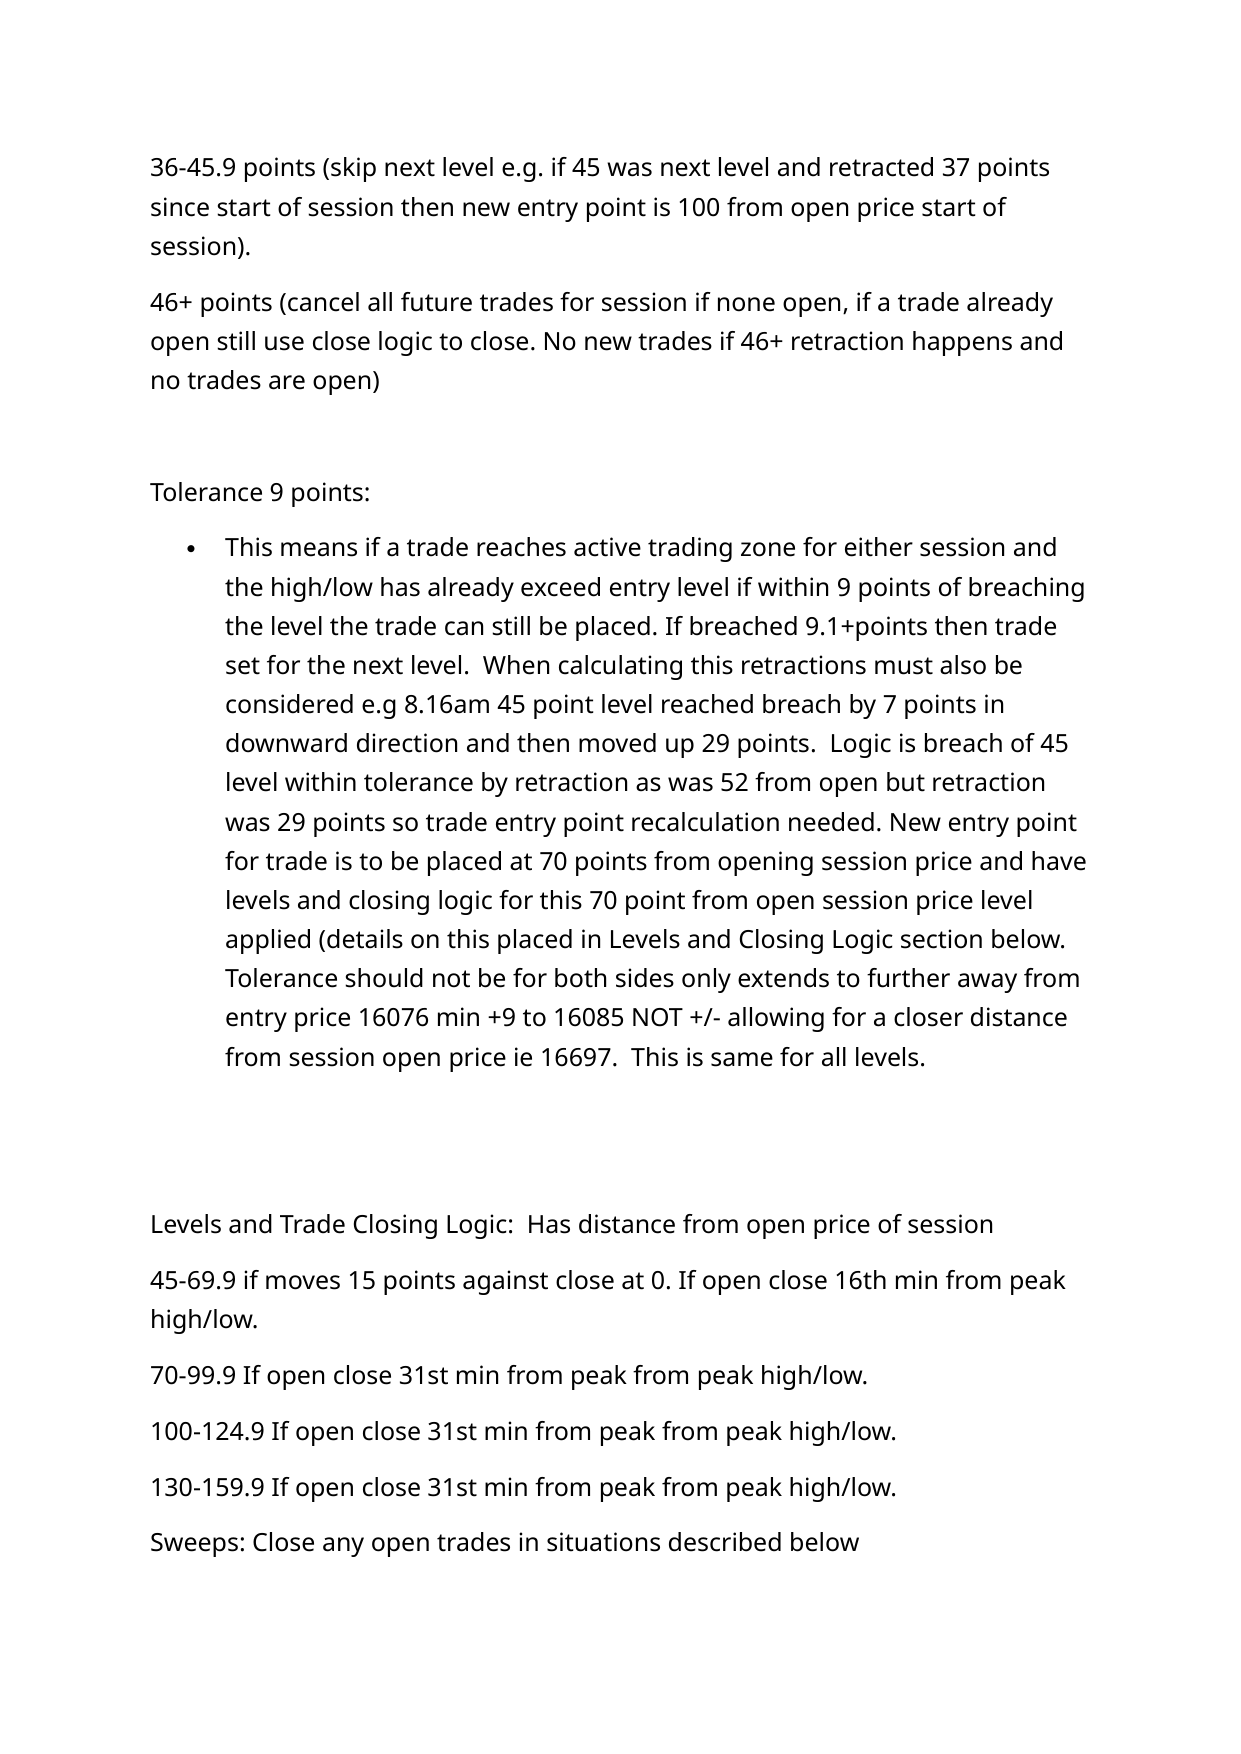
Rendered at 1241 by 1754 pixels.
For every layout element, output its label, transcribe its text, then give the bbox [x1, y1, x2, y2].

text Sweeps: Close any open trades in situations described below [150, 1525, 1090, 1559]
text Tolerance 9 points: [150, 474, 1090, 508]
text Levels and Trade Closing Logic: Has distance from open price of session [150, 1207, 1090, 1241]
text 36-45.9 points (skip next level e.g. if 45 was next level and retracted 37 points since start of session then new entry point is 100 from open price start of session). [150, 150, 1090, 262]
text 130-159.9 If open close 31st min from peak from peak high/low. [150, 1469, 1090, 1503]
text 46+ points (cancel all future trades for session if none open, if a trade already open still use close logic to close. No new trades if 46+ retraction happens and no trades are open) [150, 284, 1090, 397]
list This means if a trade reaches active trading zone for either session and the high/low has already exceed entry level if within 9 points of breaching the level the trade can still be placed. If breached 9.1+points then trade set for the next level. When calculating this retractions must also be considered e.g 8.16am 45 point level reached breach by 7 points in downward direction and then moved up 29 points. Logic is breach of 45 level within tolerance by retraction as was 52 from open but retraction was 29 points so trade entry point recalculation needed. New entry point for trade is to be placed at 70 points from opening session price and have levels and closing logic for this 70 point from open session price level applied (details on this placed in Levels and Closing Logic section below. Tolerance should not be for both sides only extends to further away from entry price 16076 min +9 to 16085 NOT +/- allowing for a closer distance from session open price ie 16697. This is same for all levels. [187, 530, 1090, 1073]
text 70-99.9 If open close 31st min from peak from peak high/low. [150, 1357, 1090, 1392]
text 100-124.9 If open close 31st min from peak from peak high/low. [150, 1413, 1090, 1447]
text 45-69.9 if moves 15 points against close at 0. If open close 16th min from peak high/low. [150, 1262, 1090, 1336]
